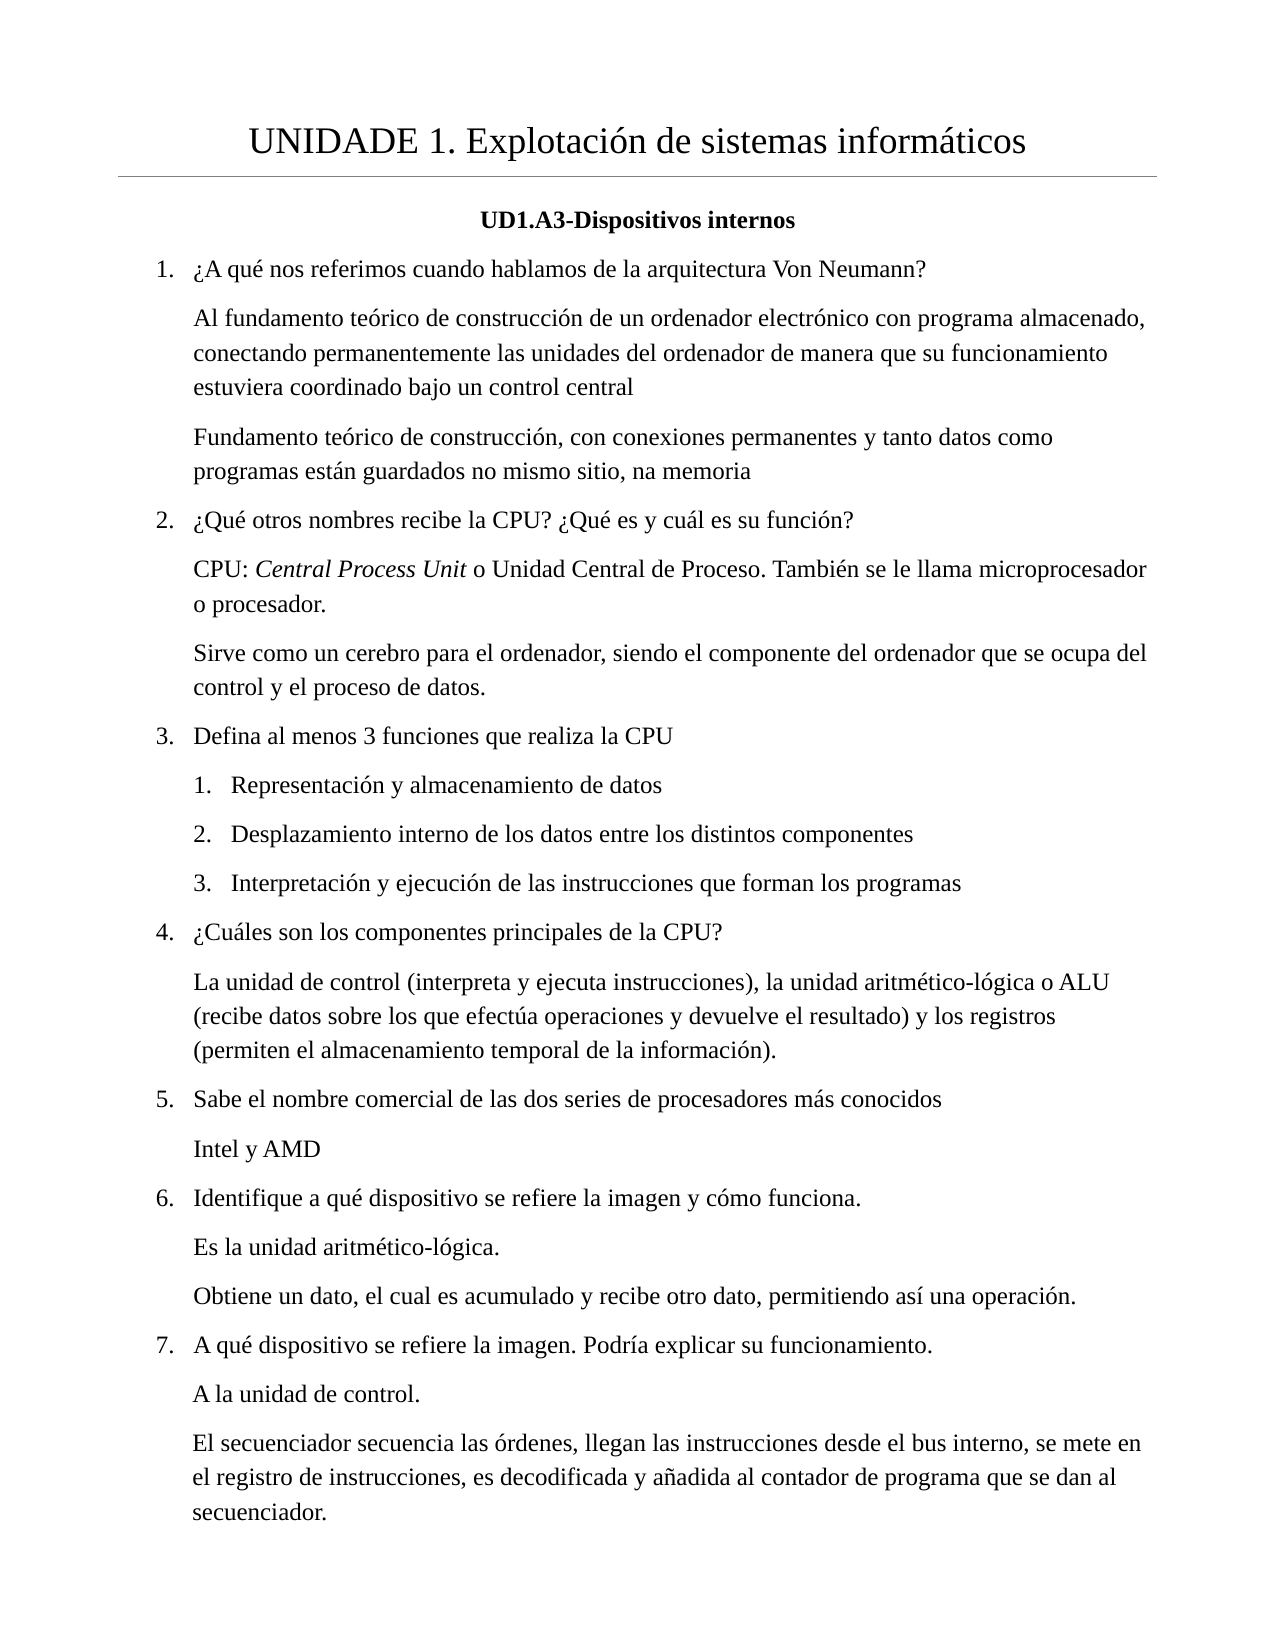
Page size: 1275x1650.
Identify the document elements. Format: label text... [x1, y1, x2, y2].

text El secuenciador secuencia las órdenes, llegan las instrucciones desde el bus interno, se mete en el registro de instrucciones, es decodificada y añadida al contador de programa que se dan al secuenciador. [118, 1428, 1157, 1526]
list Fundamento teórico de construcción, con conexiones permanentes y tanto datos como programas están guardados no mismo sitio, na memoria [156, 422, 1157, 485]
list Sabe el nombre comercial de las dos series de procesadores más conocidos [156, 1084, 1157, 1113]
list Defina al menos 3 funciones que realiza la CPU [156, 721, 1157, 750]
list Obtiene un dato, el cual es acumulado y recibe otro dato, permitiendo así una operación. [156, 1281, 1157, 1309]
list ¿Cuáles son los componentes principales de la CPU? [156, 917, 1157, 946]
list ¿A qué nos referimos cuando hablamos de la arquitectura Von Neumann? [156, 254, 1157, 283]
list A qué dispositivo se refiere la imagen. Podría explicar su funcionamiento. [156, 1330, 1157, 1359]
list Sirve como un cerebro para el ordenador, siendo el componente del ordenador que se ocupa del control y el proceso de datos. [156, 638, 1157, 701]
list Intel y AMD [156, 1134, 1157, 1162]
text UNIDADE 1. Explotación de sistemas informáticos [118, 118, 1157, 161]
list Es la unidad aritmético-lógica. [156, 1232, 1157, 1261]
list Desplazamiento interno de los datos entre los distintos componentes [193, 819, 1157, 848]
list ¿Qué otros nombres recibe la CPU? ¿Qué es y cuál es su función? [156, 505, 1157, 534]
text UD1.A3-Dispositivos internos [118, 205, 1157, 234]
list Representación y almacenamiento de datos [193, 770, 1157, 799]
list CPU: Central Process Unit o Unidad Central de Proceso. También se le llama microprocesador o procesador. [156, 554, 1157, 617]
list La unidad de control (interpreta y ejecuta instrucciones), la unidad aritmético-lógica o ALU (recibe datos sobre los que efectúa operaciones y devuelve el resultado) y los registros (permiten el almacenamiento temporal de la información). [156, 967, 1157, 1064]
list Al fundamento teórico de construcción de un ordenador electrónico con programa almacenado, conectando permanentemente las unidades del ordenador de manera que su funcionamiento estuviera coordinado bajo un control central [156, 303, 1157, 401]
text A la unidad de control. [118, 1379, 1157, 1408]
list Interpretación y ejecución de las instrucciones que forman los programas [193, 868, 1157, 897]
list Identifique a qué dispositivo se refiere la imagen y cómo funciona. [156, 1183, 1157, 1211]
